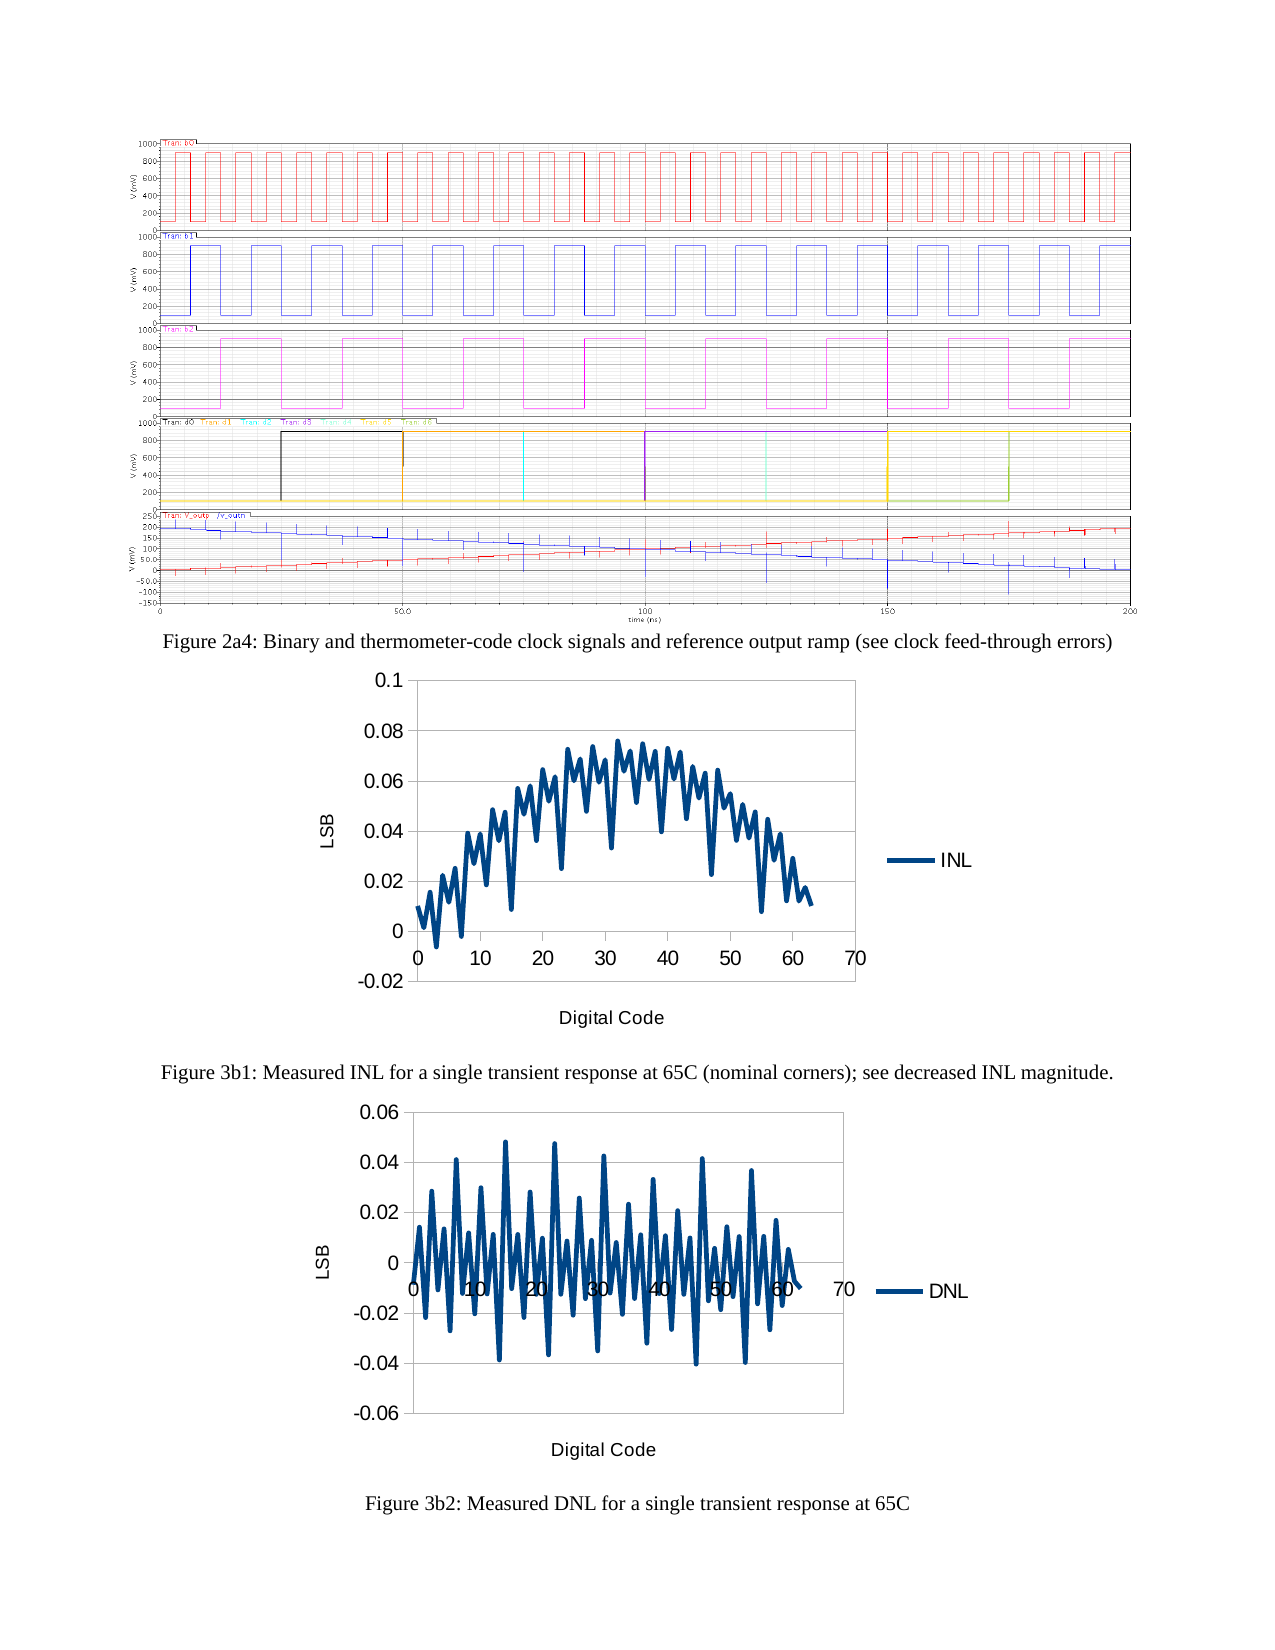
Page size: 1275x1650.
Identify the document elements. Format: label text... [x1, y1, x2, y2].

text Figure 3b2: Measured DNL for a single transient response at 65C [118, 1093, 1157, 1515]
picture [118, 118, 1157, 629]
text Figure 3b1: Measured INL for a single transient response at 65C (nominal corners); see decreased INL magnitude. [118, 662, 1157, 1084]
text Figure 2a4: Binary and thermometer-code clock signals and reference output ramp (see clock feed-through errors) [118, 629, 1157, 653]
